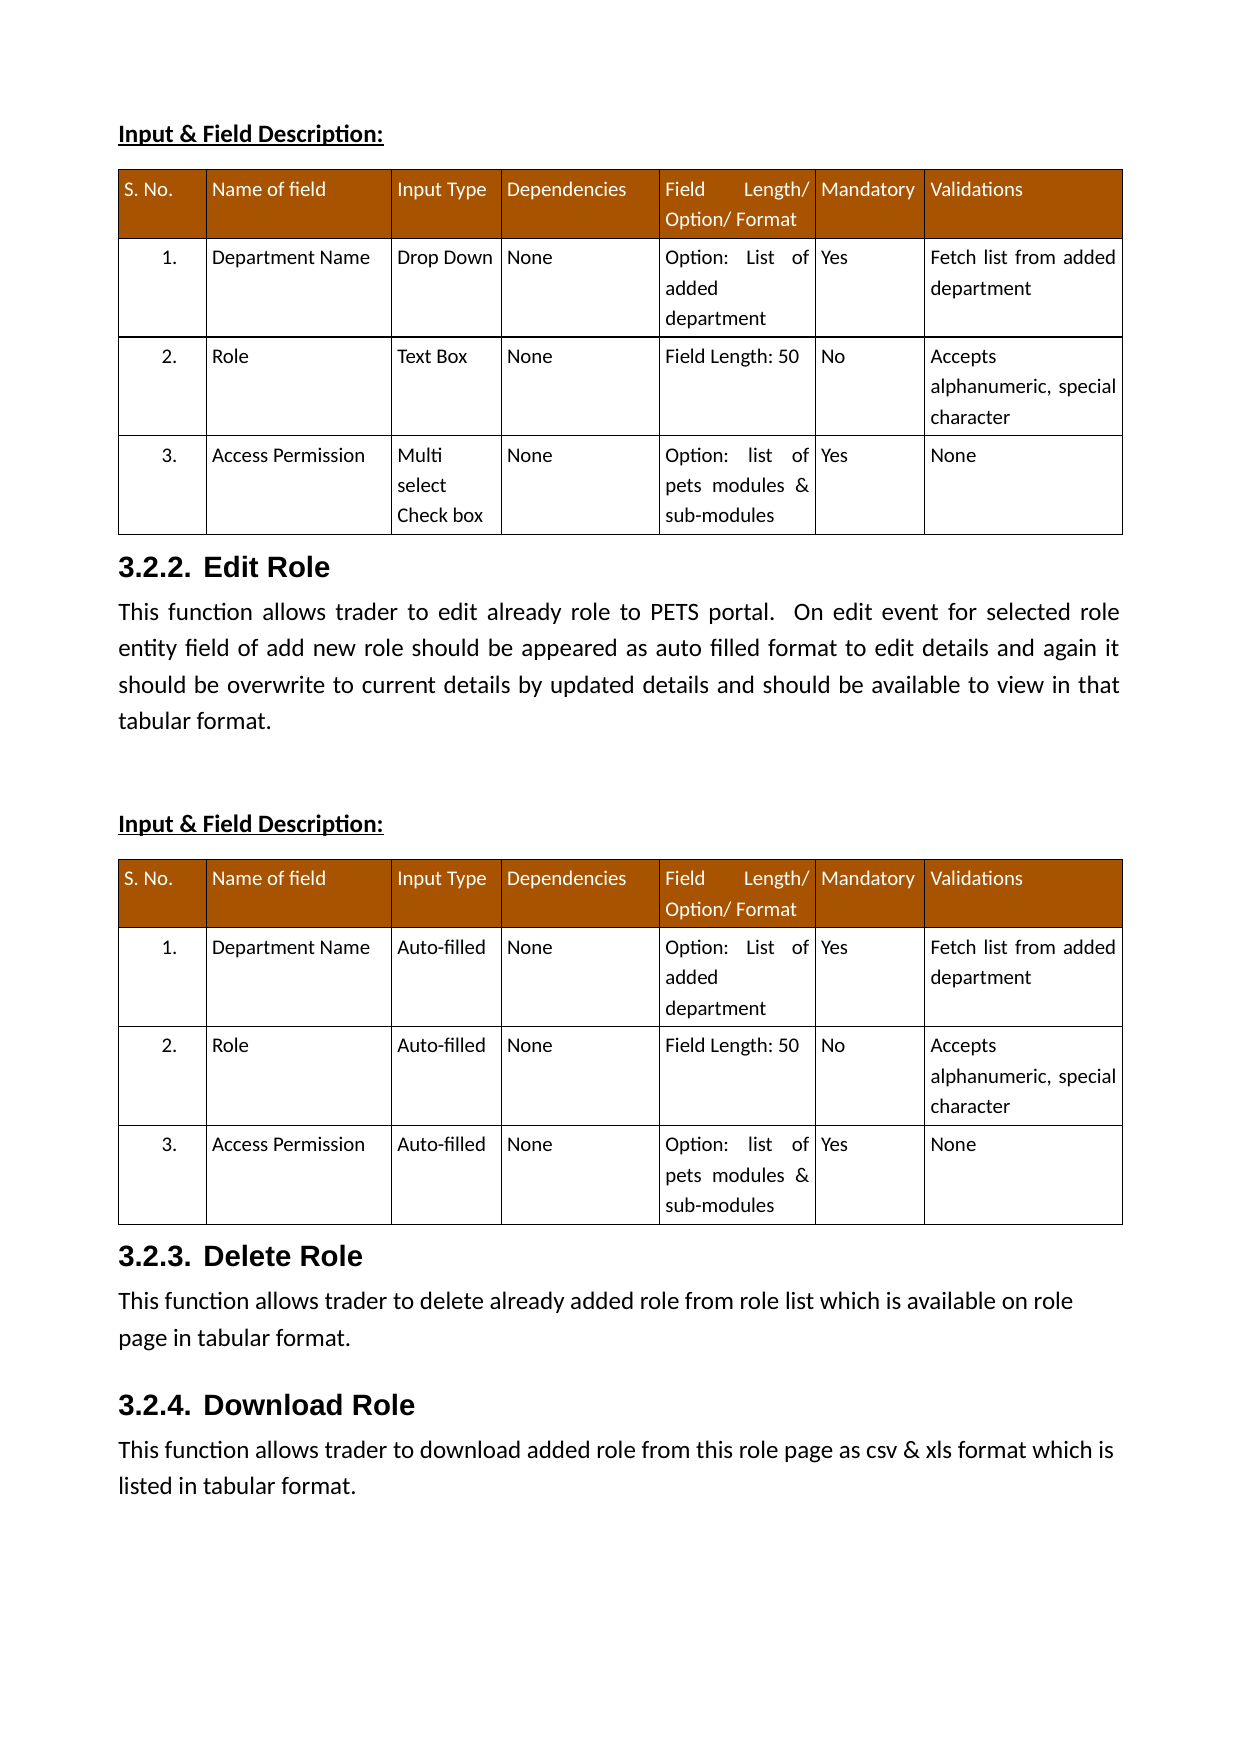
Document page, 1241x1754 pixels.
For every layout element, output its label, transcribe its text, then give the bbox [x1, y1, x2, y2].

table_cell None [502, 436, 659, 534]
table_cell Drop Down [392, 239, 501, 336]
text Input & Field Description: [118, 808, 1122, 838]
table_header Validations [925, 170, 1122, 238]
table_header Dependencies [502, 860, 659, 927]
table_cell Yes [816, 1126, 924, 1223]
table_header Input Type [392, 860, 501, 927]
table_cell Fetch list from added department [925, 928, 1122, 1026]
table_header Name of field [207, 860, 391, 927]
table_cell None [502, 1126, 659, 1223]
table_header Validations [925, 860, 1122, 927]
subtitle Delete Role [118, 1239, 1122, 1273]
table_cell None [502, 928, 659, 1026]
table_cell Auto-filled [392, 1126, 501, 1223]
table_cell None [925, 1126, 1122, 1223]
table_cell Option: list of pets modules & sub-modules [660, 436, 815, 534]
table_cell Field Length: 50 [660, 1027, 815, 1125]
table_cell Option: List of added department [660, 239, 815, 336]
table_header Field Length/ Option/ Format [660, 170, 815, 238]
table_cell Yes [816, 928, 924, 1026]
table_cell Yes [816, 436, 924, 534]
table_cell Access Permission [207, 1126, 391, 1223]
table_cell Fetch list from added department [925, 239, 1122, 336]
table_cell Access Permission [207, 436, 391, 534]
table_cell None [502, 338, 659, 435]
text Input & Field Description: [118, 118, 1122, 149]
table_cell [119, 1027, 206, 1125]
table_header Mandatory [816, 860, 924, 927]
table_header Input Type [392, 170, 501, 238]
text This function allows trader to edit already role to PETS portal. On edit event for selected role entity field of add new role should be appeared as auto filled format to edit details and again it should be overwrite to current details by updated details and should be available to view in that tabular format. [118, 596, 1122, 736]
table_cell Accepts alphanumeric, special character [925, 1027, 1122, 1125]
table_header Field Length/ Option/ Format [660, 860, 815, 927]
subtitle Edit Role [118, 549, 1122, 583]
table_cell Text Box [392, 338, 501, 435]
table_cell Multi select Check box [392, 436, 501, 534]
table_cell [119, 436, 206, 534]
table_header Mandatory [816, 170, 924, 238]
table_cell [119, 1126, 206, 1223]
table_cell Department Name [207, 928, 391, 1026]
table_cell No [816, 338, 924, 435]
table_header S. No. [119, 170, 206, 238]
subtitle Download Role [118, 1388, 1122, 1421]
table_cell None [502, 239, 659, 336]
table_cell [119, 928, 206, 1026]
table_cell No [816, 1027, 924, 1125]
table_cell [119, 239, 206, 336]
table_cell Department Name [207, 239, 391, 336]
table_cell Role [207, 1027, 391, 1125]
table_cell Accepts alphanumeric, special character [925, 338, 1122, 435]
table_cell Role [207, 338, 391, 435]
table_cell Option: list of pets modules & sub-modules [660, 1126, 815, 1223]
table_header Name of field [207, 170, 391, 238]
table_cell None [925, 436, 1122, 534]
text This function allows trader to download added role from this role page as csv & xls format which is listed in tabular format. [118, 1434, 1122, 1501]
table_header S. No. [119, 860, 206, 927]
table_cell Yes [816, 239, 924, 336]
table_cell Auto-filled [392, 1027, 501, 1125]
table_header Dependencies [502, 170, 659, 238]
text This function allows trader to delete already added role from role list which is available on role page in tabular format. [118, 1285, 1122, 1352]
table_cell Field Length: 50 [660, 338, 815, 435]
table_cell Auto-filled [392, 928, 501, 1026]
table_cell None [502, 1027, 659, 1125]
table_cell [119, 338, 206, 435]
table_cell Option: List of added department [660, 928, 815, 1026]
